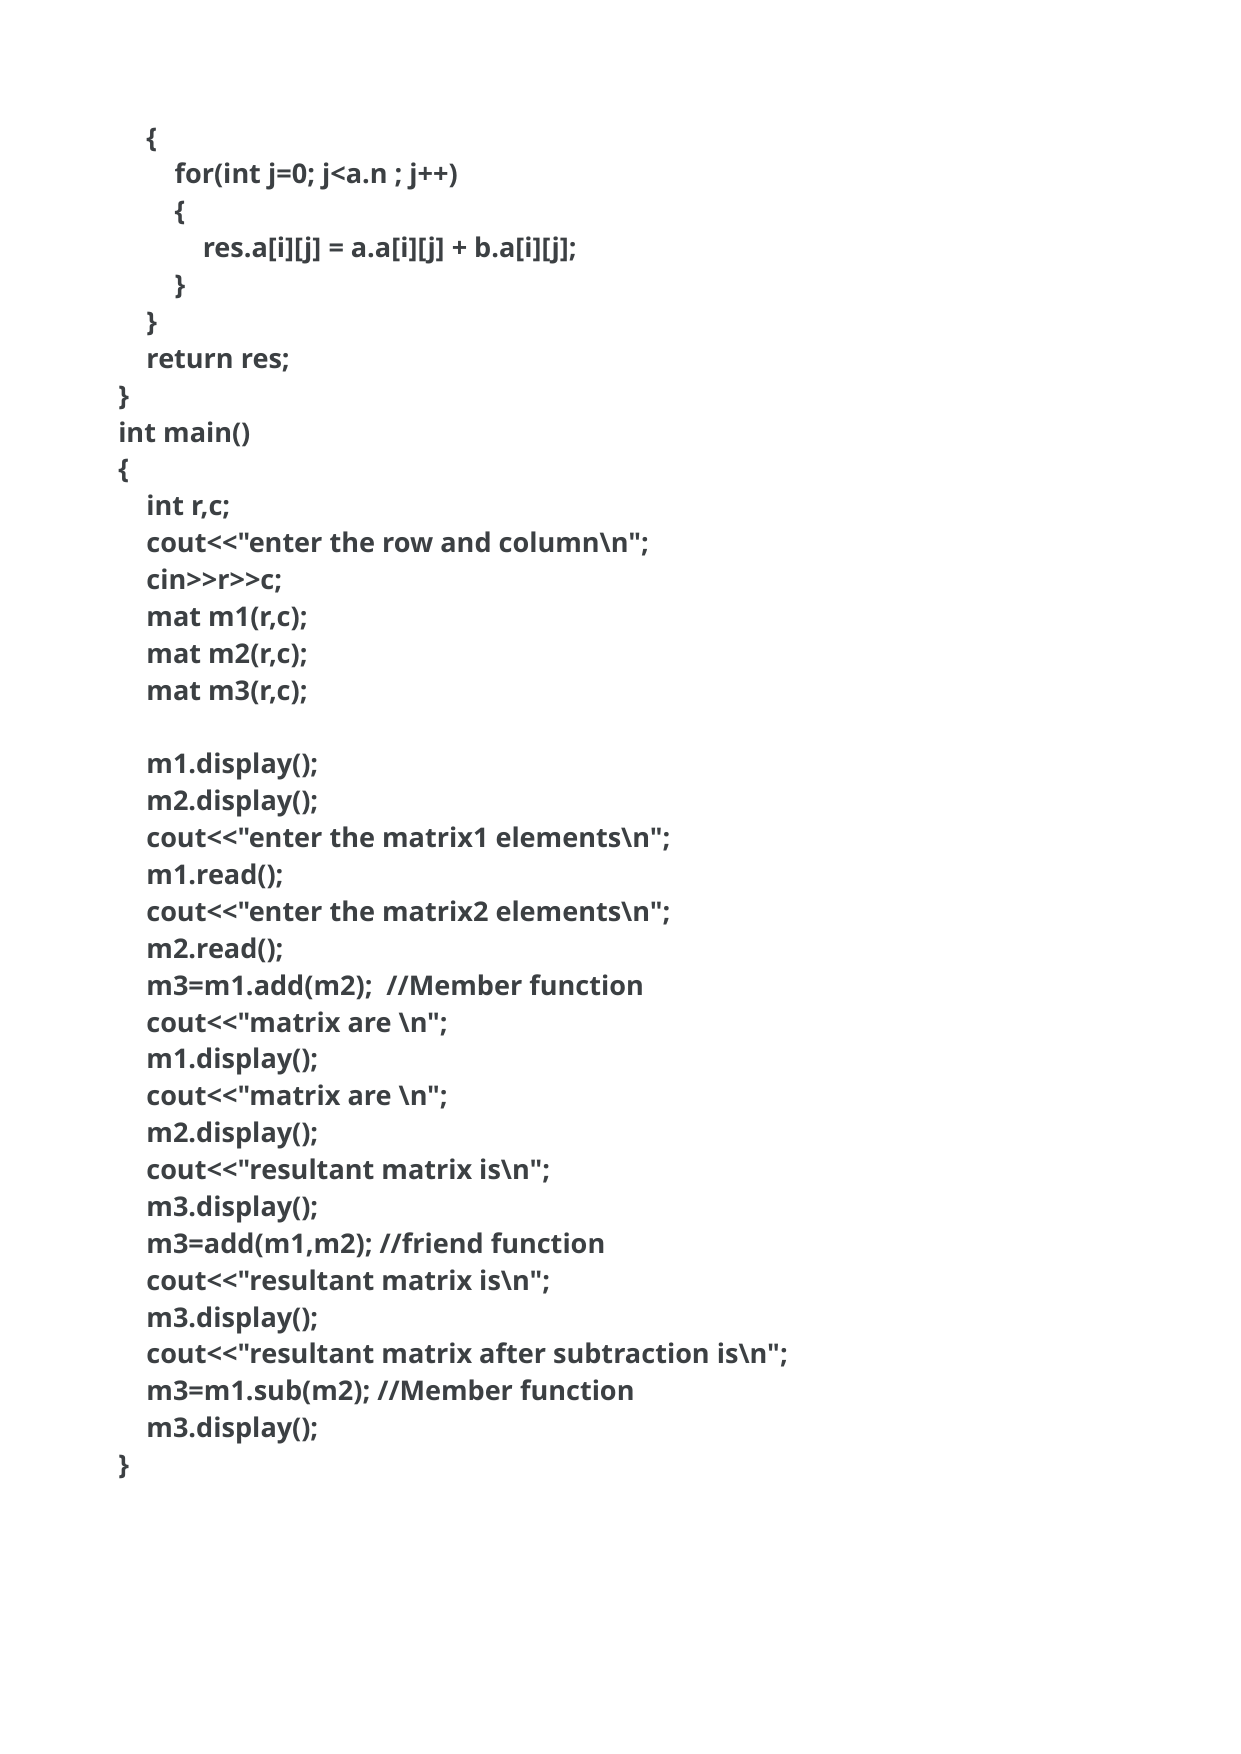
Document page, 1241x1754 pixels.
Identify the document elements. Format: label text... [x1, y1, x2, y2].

text int r,c; [118, 487, 1122, 524]
text cout<<"matrix are \n"; [118, 1077, 1122, 1114]
text mat m1(r,c); [118, 597, 1122, 634]
text m3.display(); [118, 1409, 1122, 1446]
text return res; [118, 339, 1122, 376]
text m3.display(); [118, 1298, 1122, 1335]
text m2.display(); [118, 782, 1122, 819]
text m3=m1.sub(m2); //Member function [118, 1372, 1122, 1409]
text cout<<"enter the row and column\n"; [118, 524, 1122, 561]
text cout<<"enter the matrix2 elements\n"; [118, 892, 1122, 929]
text } [118, 1446, 1122, 1482]
text cout<<"enter the matrix1 elements\n"; [118, 819, 1122, 856]
text m3.display(); [118, 1187, 1122, 1224]
text { [118, 118, 1122, 155]
text { [118, 450, 1122, 487]
text m2.display(); [118, 1114, 1122, 1151]
text { [118, 192, 1122, 229]
text m3=m1.add(m2); //Member function [118, 966, 1122, 1003]
text m2.read(); [118, 929, 1122, 966]
text int main() [118, 413, 1122, 450]
text cin>>r>>c; [118, 561, 1122, 597]
text m1.read(); [118, 856, 1122, 892]
text m3=add(m1,m2); //friend function [118, 1224, 1122, 1261]
text cout<<"resultant matrix is\n"; [118, 1151, 1122, 1187]
text cout<<"matrix are \n"; [118, 1003, 1122, 1040]
text mat m3(r,c); [118, 671, 1122, 708]
text m1.display(); [118, 1040, 1122, 1077]
text } [118, 302, 1122, 339]
text } [118, 376, 1122, 413]
text res.a[i][j] = a.a[i][j] + b.a[i][j]; [118, 229, 1122, 266]
text m1.display(); [118, 745, 1122, 782]
text cout<<"resultant matrix is\n"; [118, 1261, 1122, 1298]
text } [118, 266, 1122, 302]
text mat m2(r,c); [118, 634, 1122, 671]
text for(int j=0; j<a.n ; j++) [118, 155, 1122, 192]
text cout<<"resultant matrix after subtraction is\n"; [118, 1335, 1122, 1372]
